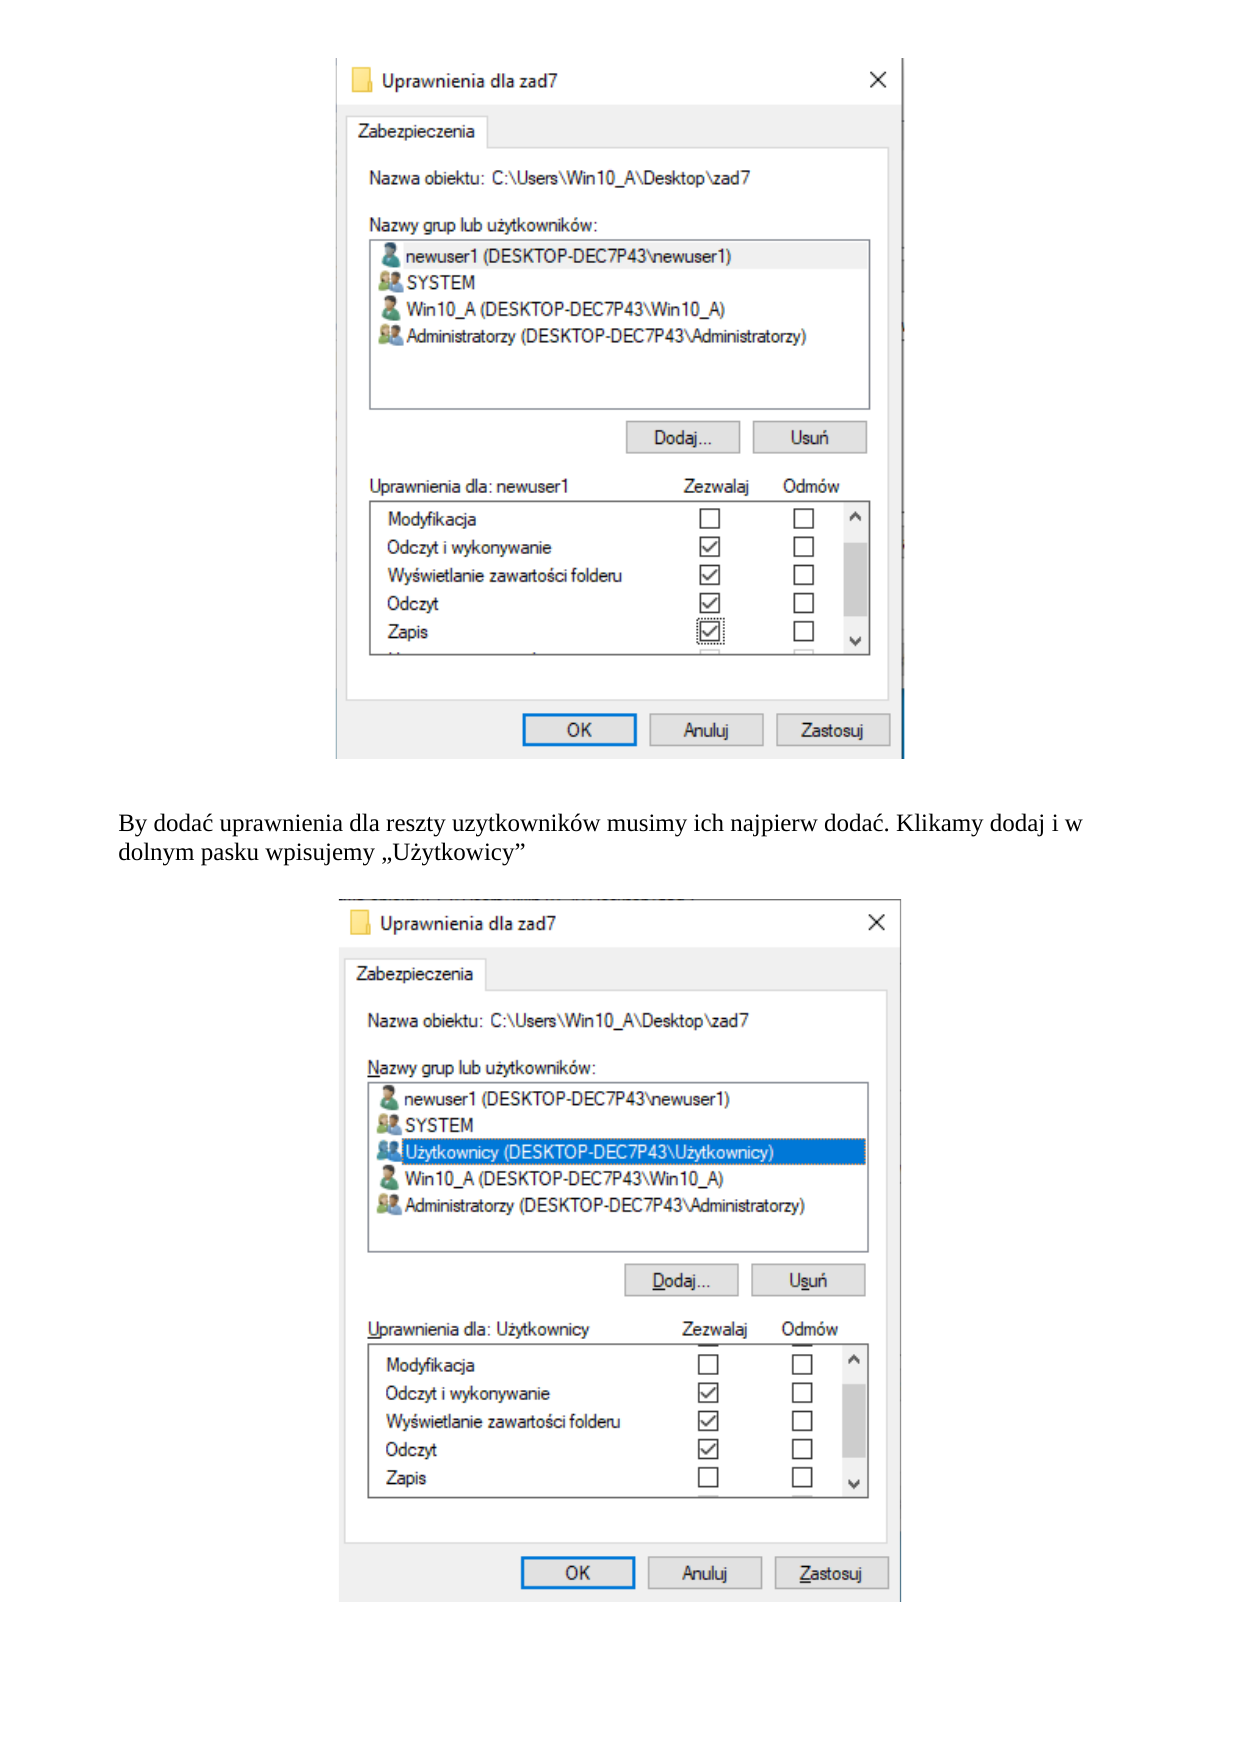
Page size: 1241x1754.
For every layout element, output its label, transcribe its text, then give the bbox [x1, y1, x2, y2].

picture [335, 58, 905, 759]
text By dodać uprawnienia dla reszty uzytkowników musimy ich najpierw dodać. Klikamy dodaj i w dolnym pasku wpisujemy „Użytkowicy” [118, 808, 1122, 866]
picture [338, 899, 902, 1602]
